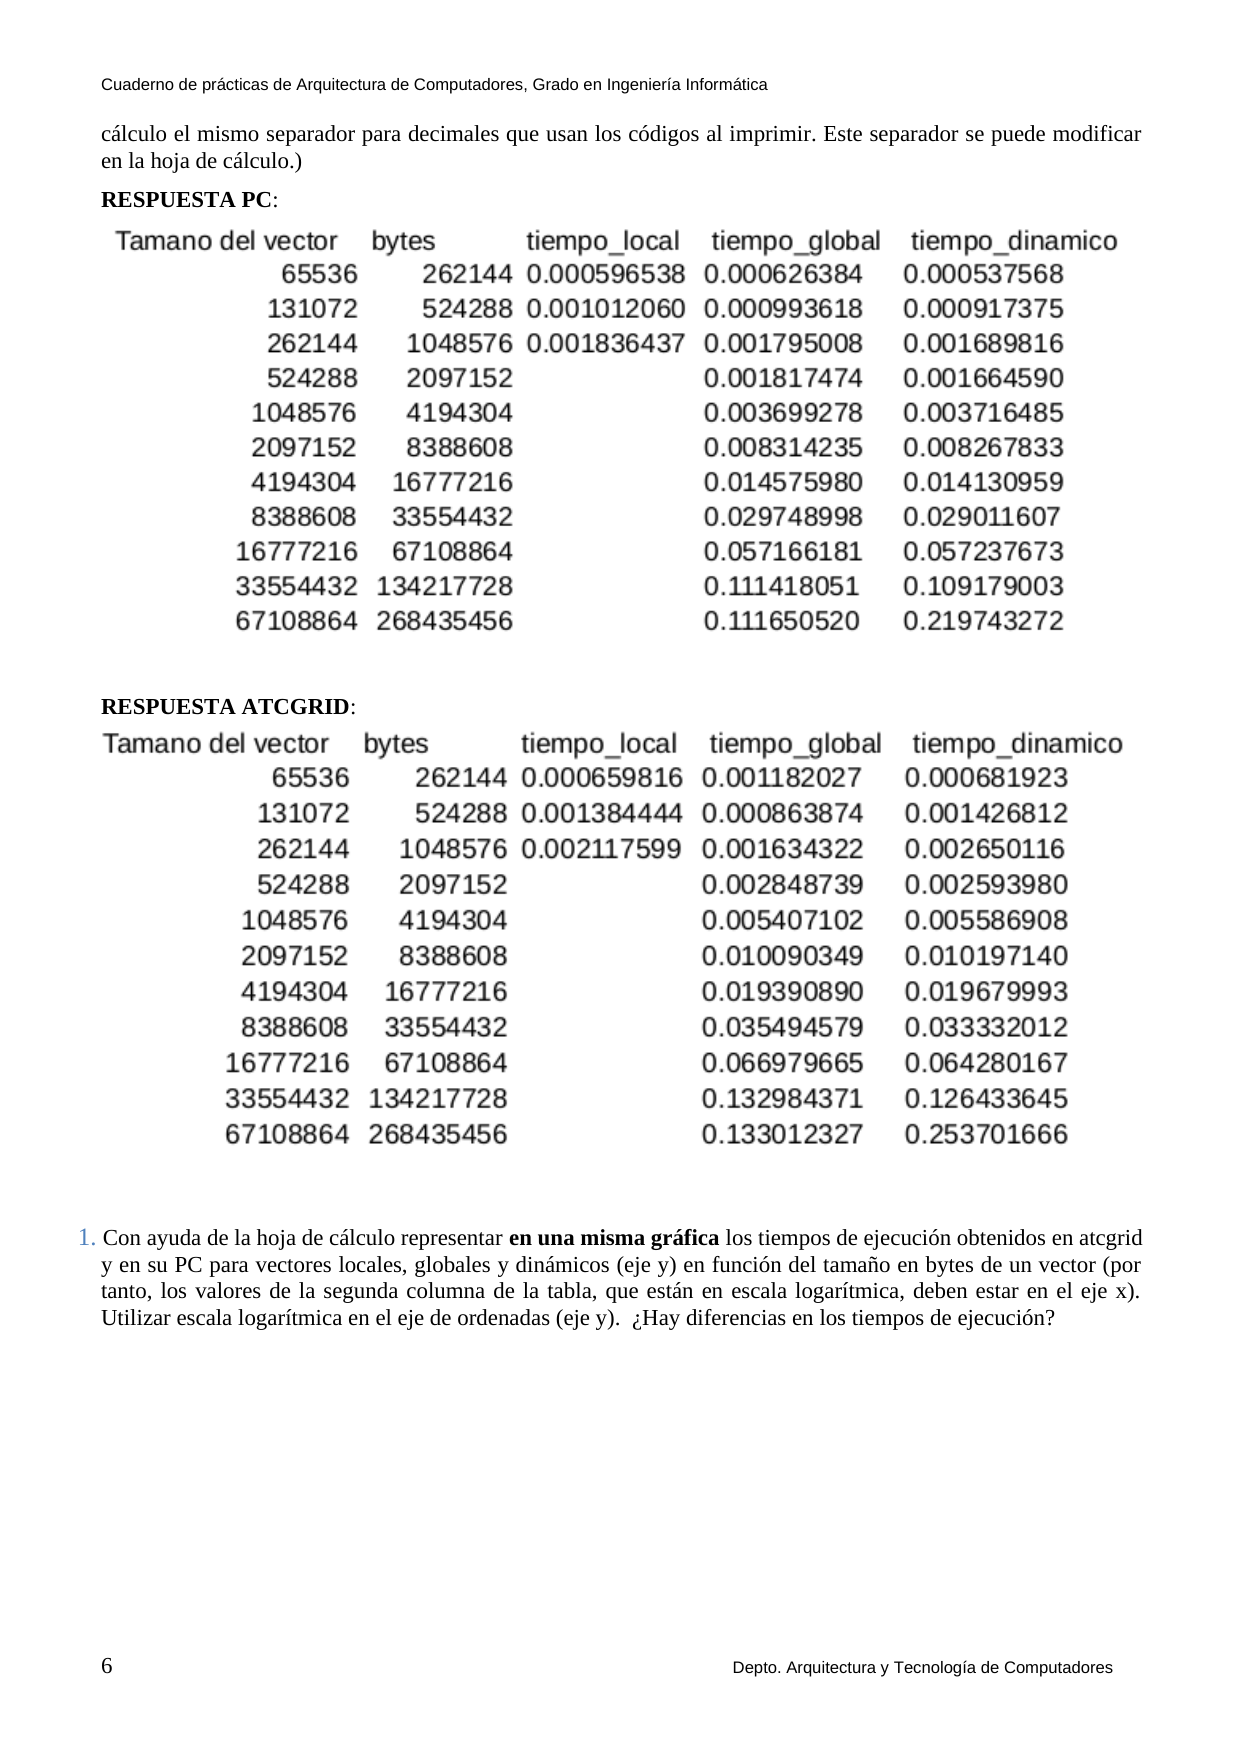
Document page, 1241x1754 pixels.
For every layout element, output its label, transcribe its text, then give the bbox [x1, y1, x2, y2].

list cálculo el mismo separador para decimales que usan los códigos al imprimir. Este separador se puede modificar en la hoja de cálculo.) [71, 121, 1143, 173]
list RESPUESTA ATCGRID: [101, 693, 1143, 720]
list RESPUESTA PC: [101, 186, 1143, 212]
list Con ayuda de la hoja de cálculo representar en una misma gráfica los tiempos de ejecución obtenidos en atcgrid y en su PC para vectores locales, globales y dinámicos (eje y) en función del tamaño en bytes de un vector (por tanto, los valores de la segunda columna de la tabla, que están en escala logarítmica, deben estar en el eje x). Utilizar escala logarítmica en el eje de ordenadas (eje y). ¿Hay diferencias en los tiempos de ejecución? [71, 1222, 1143, 1330]
